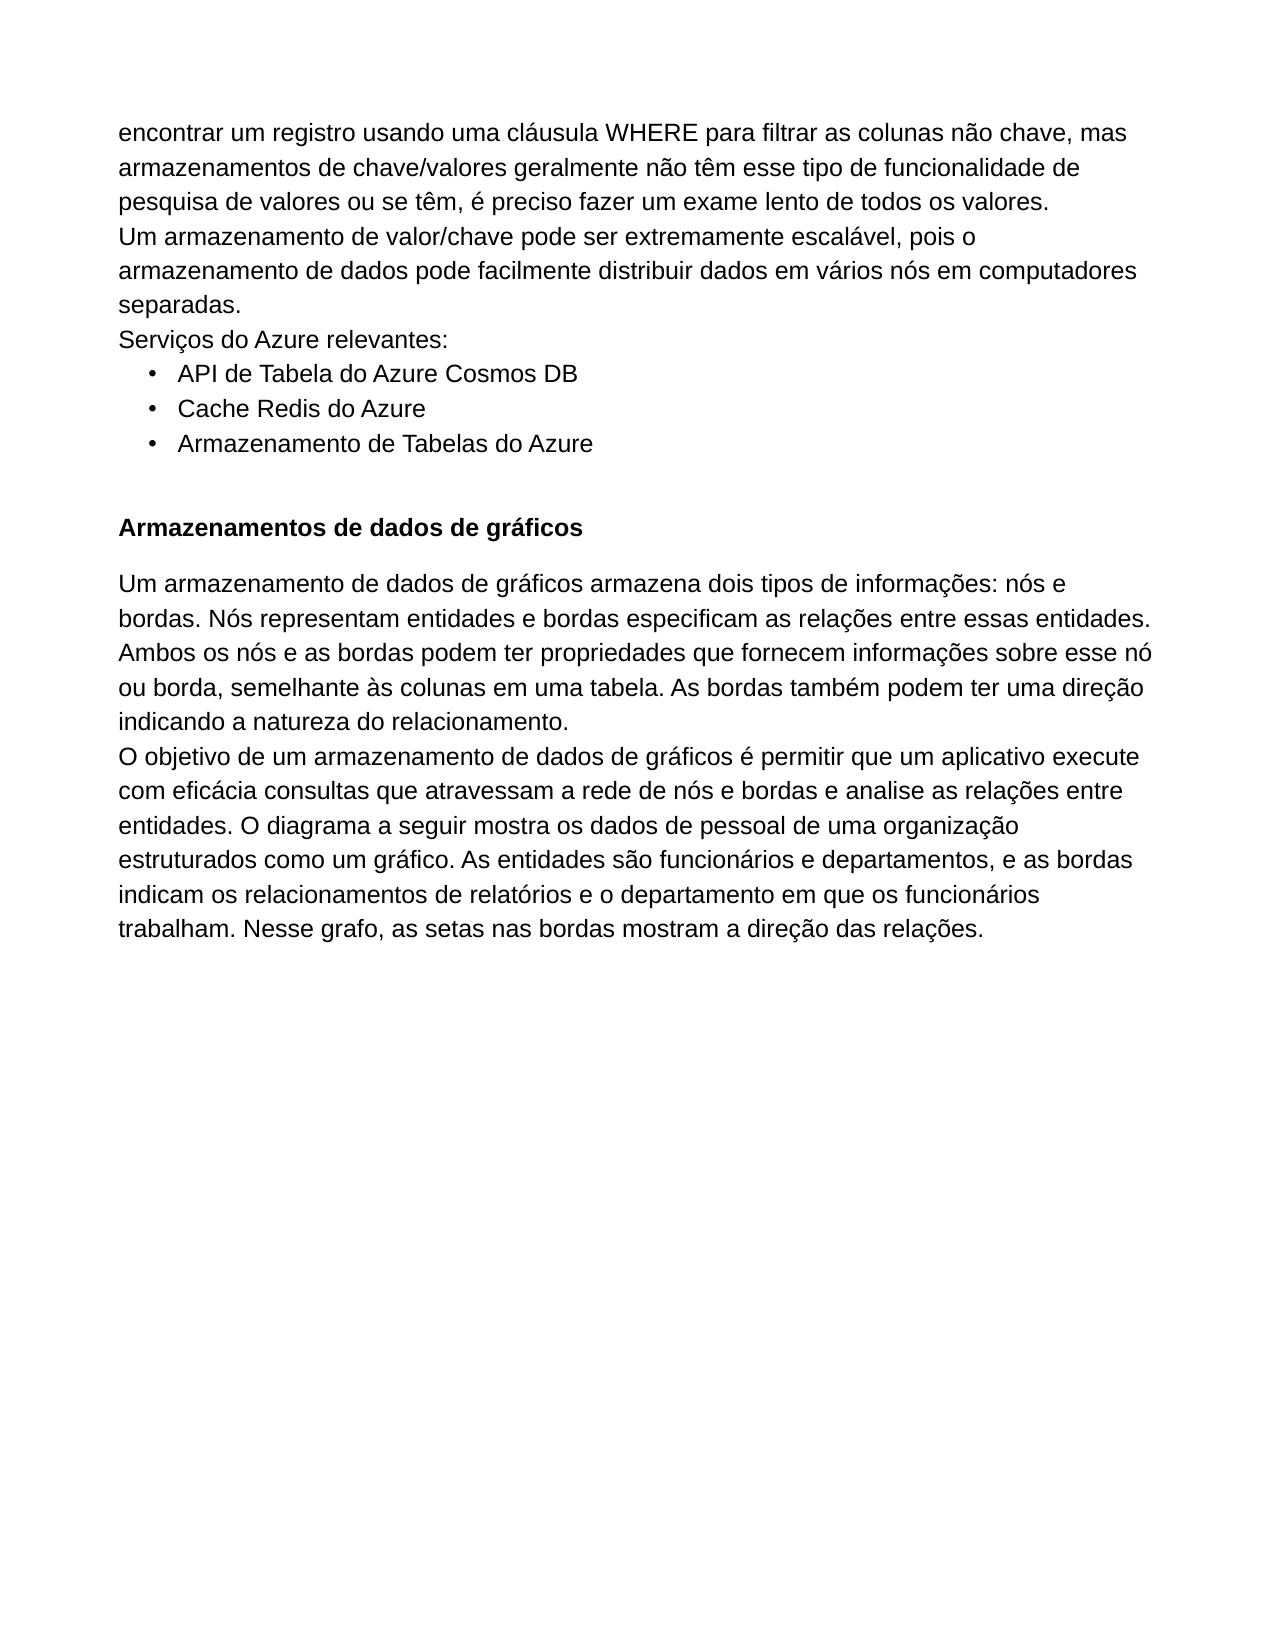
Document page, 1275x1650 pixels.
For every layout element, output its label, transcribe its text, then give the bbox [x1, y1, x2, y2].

list Armazenamento de Tabelas do Azure [148, 429, 1157, 457]
list API de Tabela do Azure Cosmos DB [148, 359, 1157, 388]
list Cache Redis do Azure [148, 394, 1157, 423]
subtitle Armazenamentos de dados de gráficos [118, 513, 1157, 542]
text Um armazenamento de valor/chave pode ser extremamente escalável, pois o armazenamento de dados pode facilmente distribuir dados em vários nós em computadores separadas. [118, 222, 1157, 319]
text Um armazenamento de dados de gráficos armazena dois tipos de informações: nós e bordas. Nós representam entidades e bordas especificam as relações entre essas entidades. Ambos os nós e as bordas podem ter propriedades que fornecem informações sobre esse nó ou borda, semelhante às colunas em uma tabela. As bordas também podem ter uma direção indicando a natureza do relacionamento. [118, 569, 1157, 736]
text encontrar um registro usando uma cláusula WHERE para filtrar as colunas não chave, mas armazenamentos de chave/valores geralmente não têm esse tipo de funcionalidade de pesquisa de valores ou se têm, é preciso fazer um exame lento de todos os valores. [118, 118, 1157, 216]
text O objetivo de um armazenamento de dados de gráficos é permitir que um aplicativo execute com eficácia consultas que atravessam a rede de nós e bordas e analise as relações entre entidades. O diagrama a seguir mostra os dados de pessoal de uma organização estruturados como um gráfico. As entidades são funcionários e departamentos, e as bordas indicam os relacionamentos de relatórios e o departamento em que os funcionários trabalham. Nesse grafo, as setas nas bordas mostram a direção das relações. [118, 742, 1157, 943]
text Serviços do Azure relevantes: [118, 325, 1157, 354]
